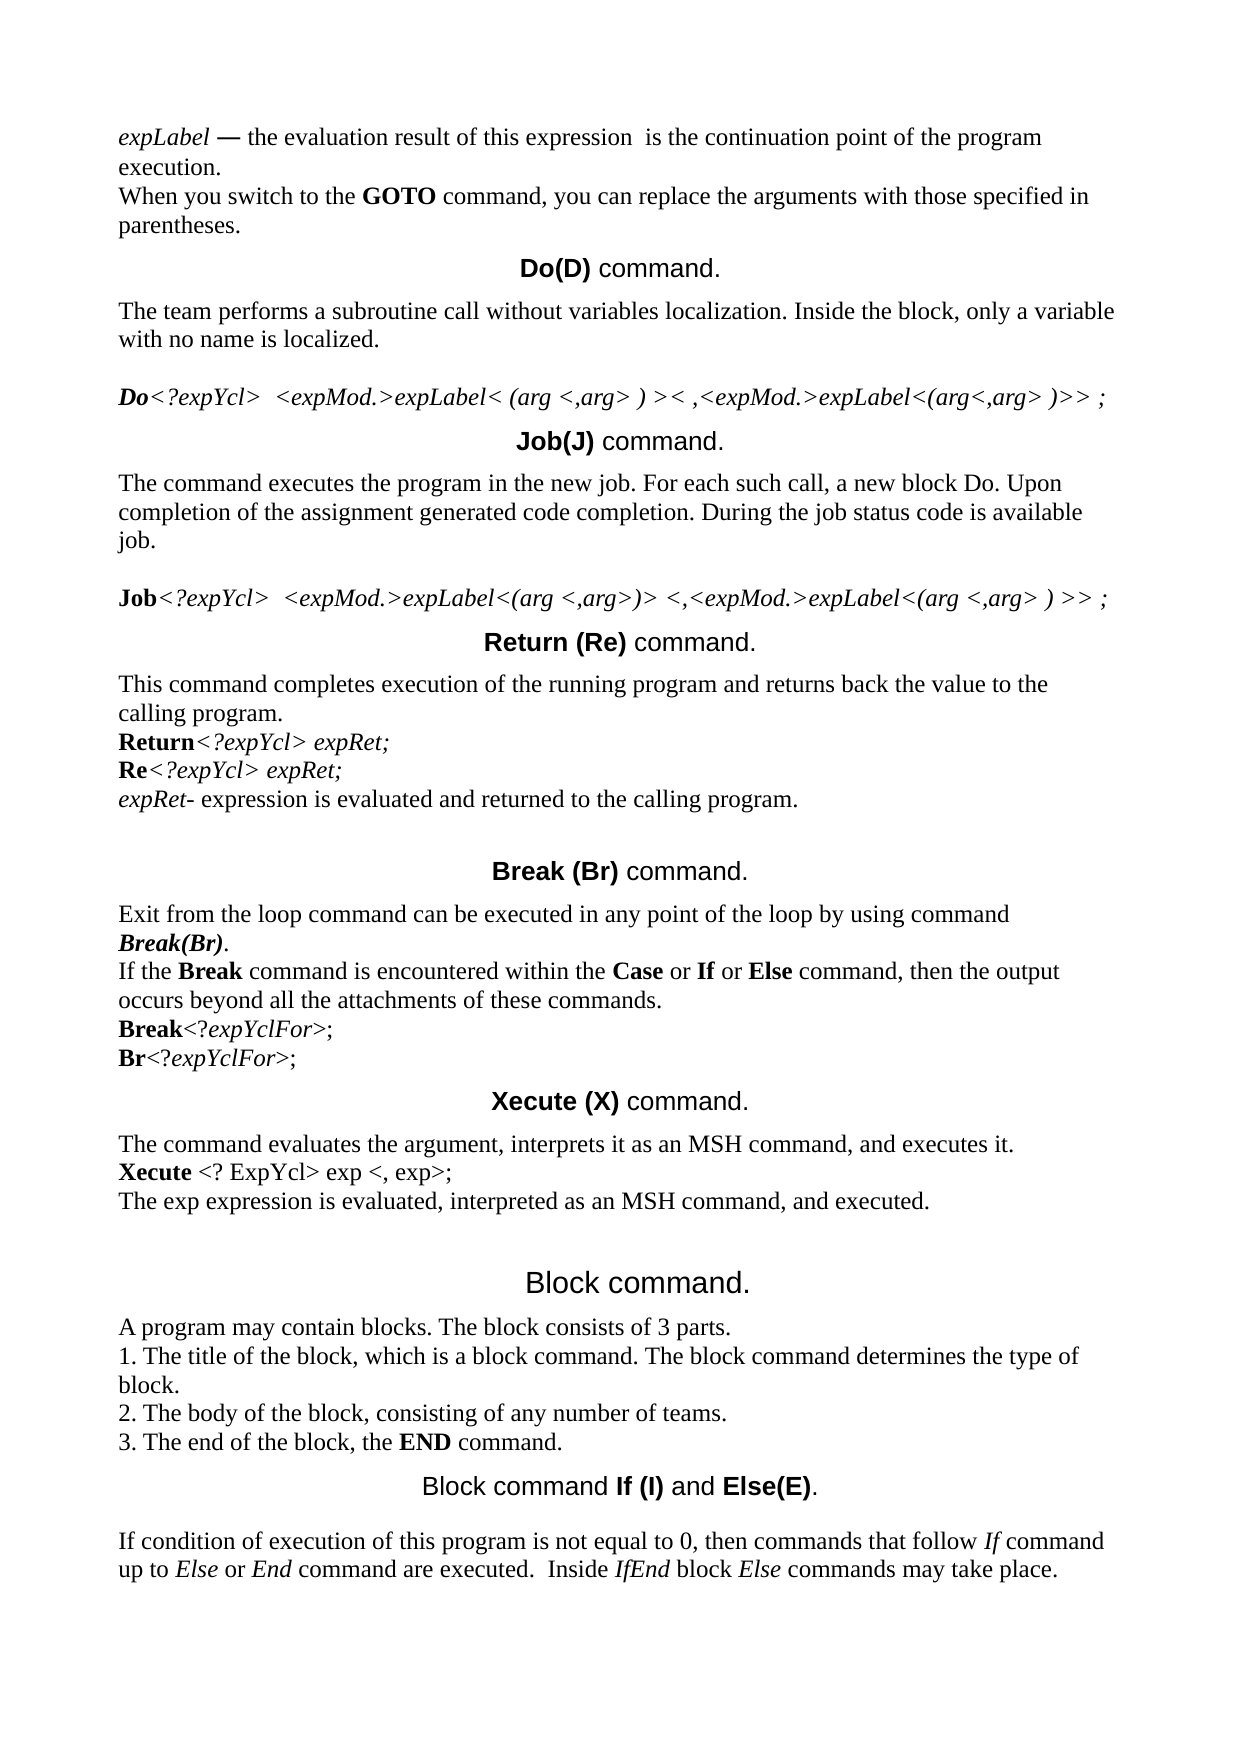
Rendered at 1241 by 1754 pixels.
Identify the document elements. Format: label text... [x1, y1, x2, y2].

text When you switch to the GOTO command, you can replace the arguments with those specified in parentheses. [118, 181, 1122, 238]
subtitle Xecute (X) command. [118, 1086, 1122, 1116]
text This command completes execution of the running program and returns back the value to the calling program. [118, 669, 1122, 727]
text 2. The body of the block, consisting of any number of teams. [118, 1398, 1122, 1427]
text The exp expression is evaluated, interpreted as an MSH command, and executed. [118, 1186, 1122, 1215]
text Break<?expYclFor>; [118, 1014, 1122, 1043]
text Do<?expYcl> <expMod.>expLabel< (arg <,arg> ) >< ,<expMod.>expLabel<(arg<,arg> )>> ; [118, 382, 1122, 411]
text expRet- expression is evaluated and returned to the calling program. [118, 784, 1122, 813]
text Xecute <? ExpYcl> exp <, exp>; [118, 1157, 1122, 1186]
text 3. The end of the block, the END command. [118, 1427, 1122, 1456]
subtitle Block command. [153, 1264, 1122, 1300]
text The team performs a subroutine call without variables localization. Inside the block, only a variable with no name is localized. [118, 296, 1122, 353]
text If condition of execution of this program is not equal to 0, then commands that follow If command up to Else or End command are executed. Inside IfEnd block Else commands may take place. [118, 1526, 1122, 1583]
text Return<?expYcl> expRet; [118, 727, 1122, 755]
text expLabel — the evaluation result of this expression is the continuation point of the program execution. [118, 118, 1122, 181]
text A program may contain blocks. The block consists of 3 parts. [118, 1312, 1122, 1341]
text 1. The title of the block, which is a block command. The block command determines the type of block. [118, 1341, 1122, 1398]
text The command executes the program in the new job. For each such call, a new block Do. Upon completion of the assignment generated code completion. During the job status code is available job. [118, 468, 1122, 554]
subtitle Break (Br) command. [118, 856, 1122, 886]
subtitle Return (Re) command. [118, 626, 1122, 657]
text Re<?expYcl> expRet; [118, 755, 1122, 784]
subtitle Do(D) command. [118, 253, 1122, 283]
subtitle Block command If (I) and Else(E). [118, 1471, 1122, 1501]
text The command evaluates the argument, interprets it as an MSH command, and executes it. [118, 1129, 1122, 1157]
text Job<?expYcl> <expMod.>expLabel<(arg <,arg>)> <,<expMod.>expLabel<(arg <,arg> ) >> ; [118, 583, 1122, 612]
subtitle Job(J) command. [118, 425, 1122, 456]
text Exit from the loop command can be executed in any point of the loop by using command Break(Br). [118, 899, 1122, 956]
text If the Break command is encountered within the Case or If or Else command, then the output occurs beyond all the attachments of these commands. [118, 956, 1122, 1014]
text Br<?expYclFor>; [118, 1043, 1122, 1071]
